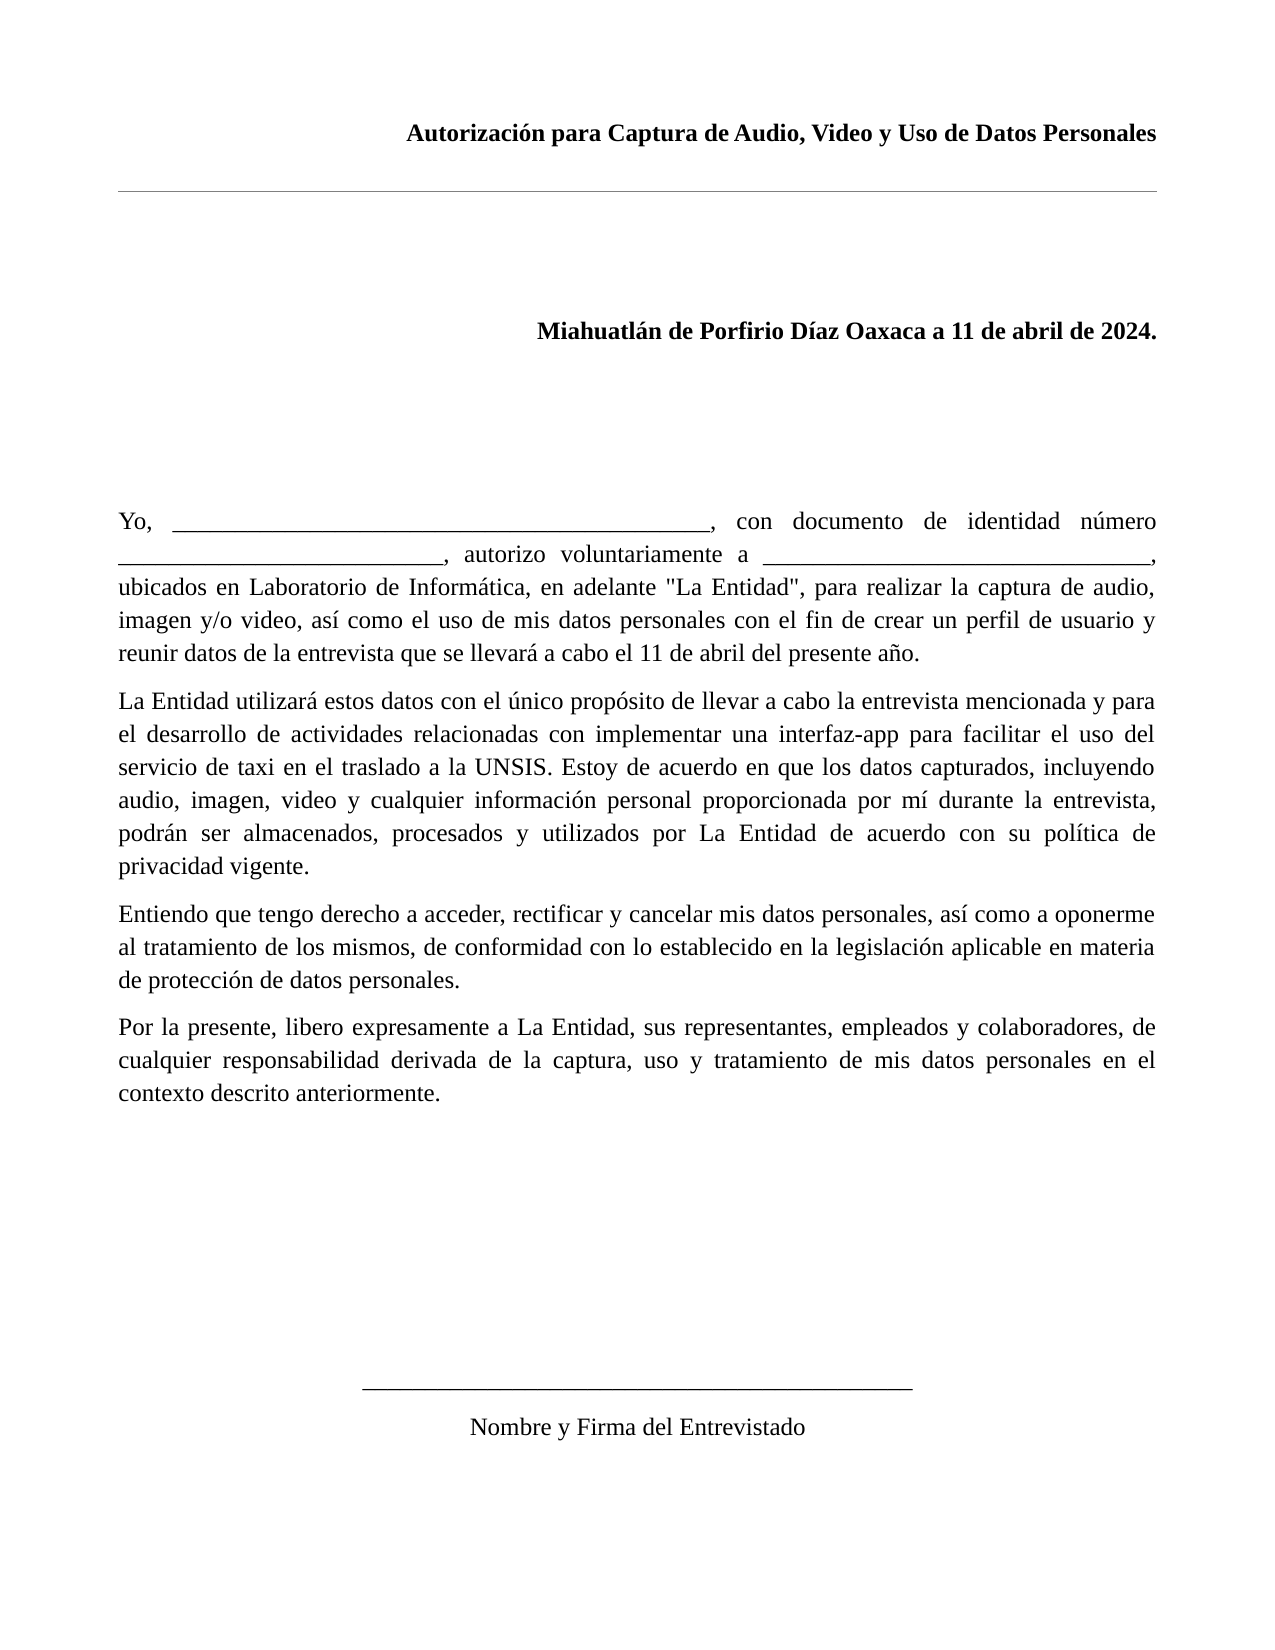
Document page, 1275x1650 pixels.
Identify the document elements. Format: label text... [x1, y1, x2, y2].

text ____________________________________________ [118, 1364, 1157, 1393]
text Miahuatlán de Porfirio Díaz Oaxaca a 11 de abril de 2024. [118, 316, 1157, 344]
text La Entidad utilizará estos datos con el único propósito de llevar a cabo la entrevista mencionada y para el desarrollo de actividades relacionadas con implementar una interfaz-app para facilitar el uso del servicio de taxi en el traslado a la UNSIS. Estoy de acuerdo en que los datos capturados, incluyendo audio, imagen, video y cualquier información personal proporcionada por mí durante la entrevista, podrán ser almacenados, procesados y utilizados por La Entidad de acuerdo con su política de privacidad vigente. [118, 686, 1157, 880]
text Por la presente, libero expresamente a La Entidad, sus representantes, empleados y colaboradores, de cualquier responsabilidad derivada de la captura, uso y tratamiento de mis datos personales en el contexto descrito anteriormente. [118, 1012, 1157, 1107]
text Yo, ___________________________________________, con documento de identidad número __________________________, autorizo voluntariamente a _______________________________, ubicados en Laboratorio de Informática, en adelante "La Entidad", para realizar la captura de audio, imagen y/o video, así como el uso de mis datos personales con el fin de crear un perfil de usuario y reunir datos de la entrevista que se llevará a cabo el 11 de abril del presente año. [118, 506, 1157, 667]
text Entiendo que tengo derecho a acceder, rectificar y cancelar mis datos personales, así como a oponerme al tratamiento de los mismos, de conformidad con lo establecido en la legislación aplicable en materia de protección de datos personales. [118, 899, 1157, 993]
text Nombre y Firma del Entrevistado [118, 1412, 1157, 1440]
